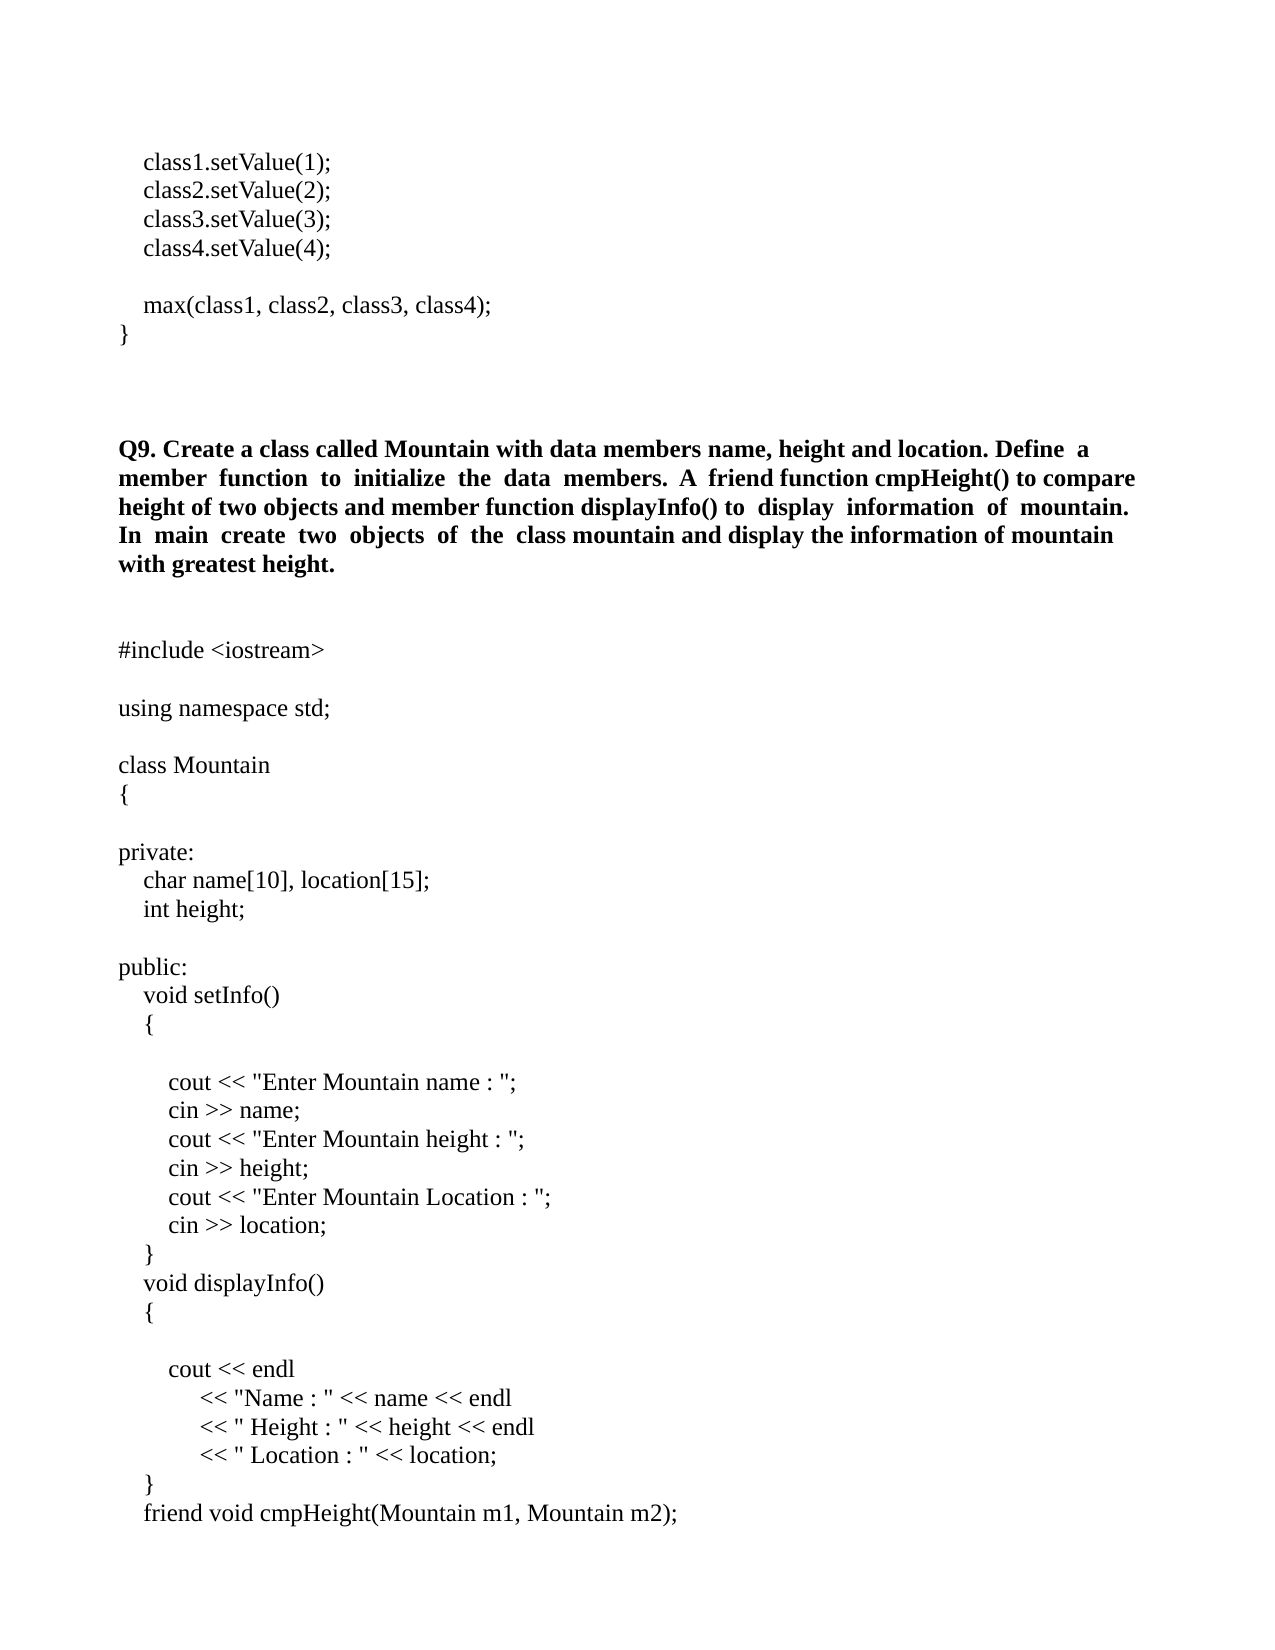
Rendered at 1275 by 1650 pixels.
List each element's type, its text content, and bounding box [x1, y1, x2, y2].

text int height; [118, 894, 1157, 923]
text class2.setValue(2); [118, 176, 1157, 204]
text #include <iostream> [118, 636, 1157, 664]
text using namespace std; [118, 693, 1157, 722]
text } [118, 1239, 1157, 1268]
text public: [118, 952, 1157, 981]
text << " Location : " << location; [118, 1441, 1157, 1469]
text cin >> name; [118, 1096, 1157, 1124]
text Q9. Create a class called Mountain with data members name, height and location. Define a member function to initialize the data members. A friend function cmpHeight() to compare height of two objects and member function displayInfo() to display information of mountain. In main create two objects of the class mountain and display the information of mountain with greatest height. [118, 434, 1157, 578]
text cout << "Enter Mountain name : "; [118, 1067, 1157, 1096]
text class1.setValue(1); [118, 147, 1157, 176]
text char name[10], location[15]; [118, 866, 1157, 894]
text class Mountain [118, 751, 1157, 779]
text cout << "Enter Mountain Location : "; [118, 1182, 1157, 1211]
text { [118, 1009, 1157, 1038]
text void displayInfo() [118, 1268, 1157, 1297]
text private: [118, 837, 1157, 866]
text cin >> location; [118, 1211, 1157, 1239]
text { [118, 1297, 1157, 1326]
text class4.setValue(4); [118, 233, 1157, 262]
text class3.setValue(3); [118, 204, 1157, 233]
text } [118, 1469, 1157, 1498]
text << "Name : " << name << endl [118, 1383, 1157, 1412]
text void setInfo() [118, 981, 1157, 1009]
text { [118, 779, 1157, 808]
text cout << endl [118, 1354, 1157, 1383]
text friend void cmpHeight(Mountain m1, Mountain m2); [118, 1498, 1157, 1527]
text max(class1, class2, class3, class4); [118, 291, 1157, 319]
text cin >> height; [118, 1153, 1157, 1182]
text } [118, 319, 1157, 348]
text cout << "Enter Mountain height : "; [118, 1124, 1157, 1153]
text << " Height : " << height << endl [118, 1412, 1157, 1441]
